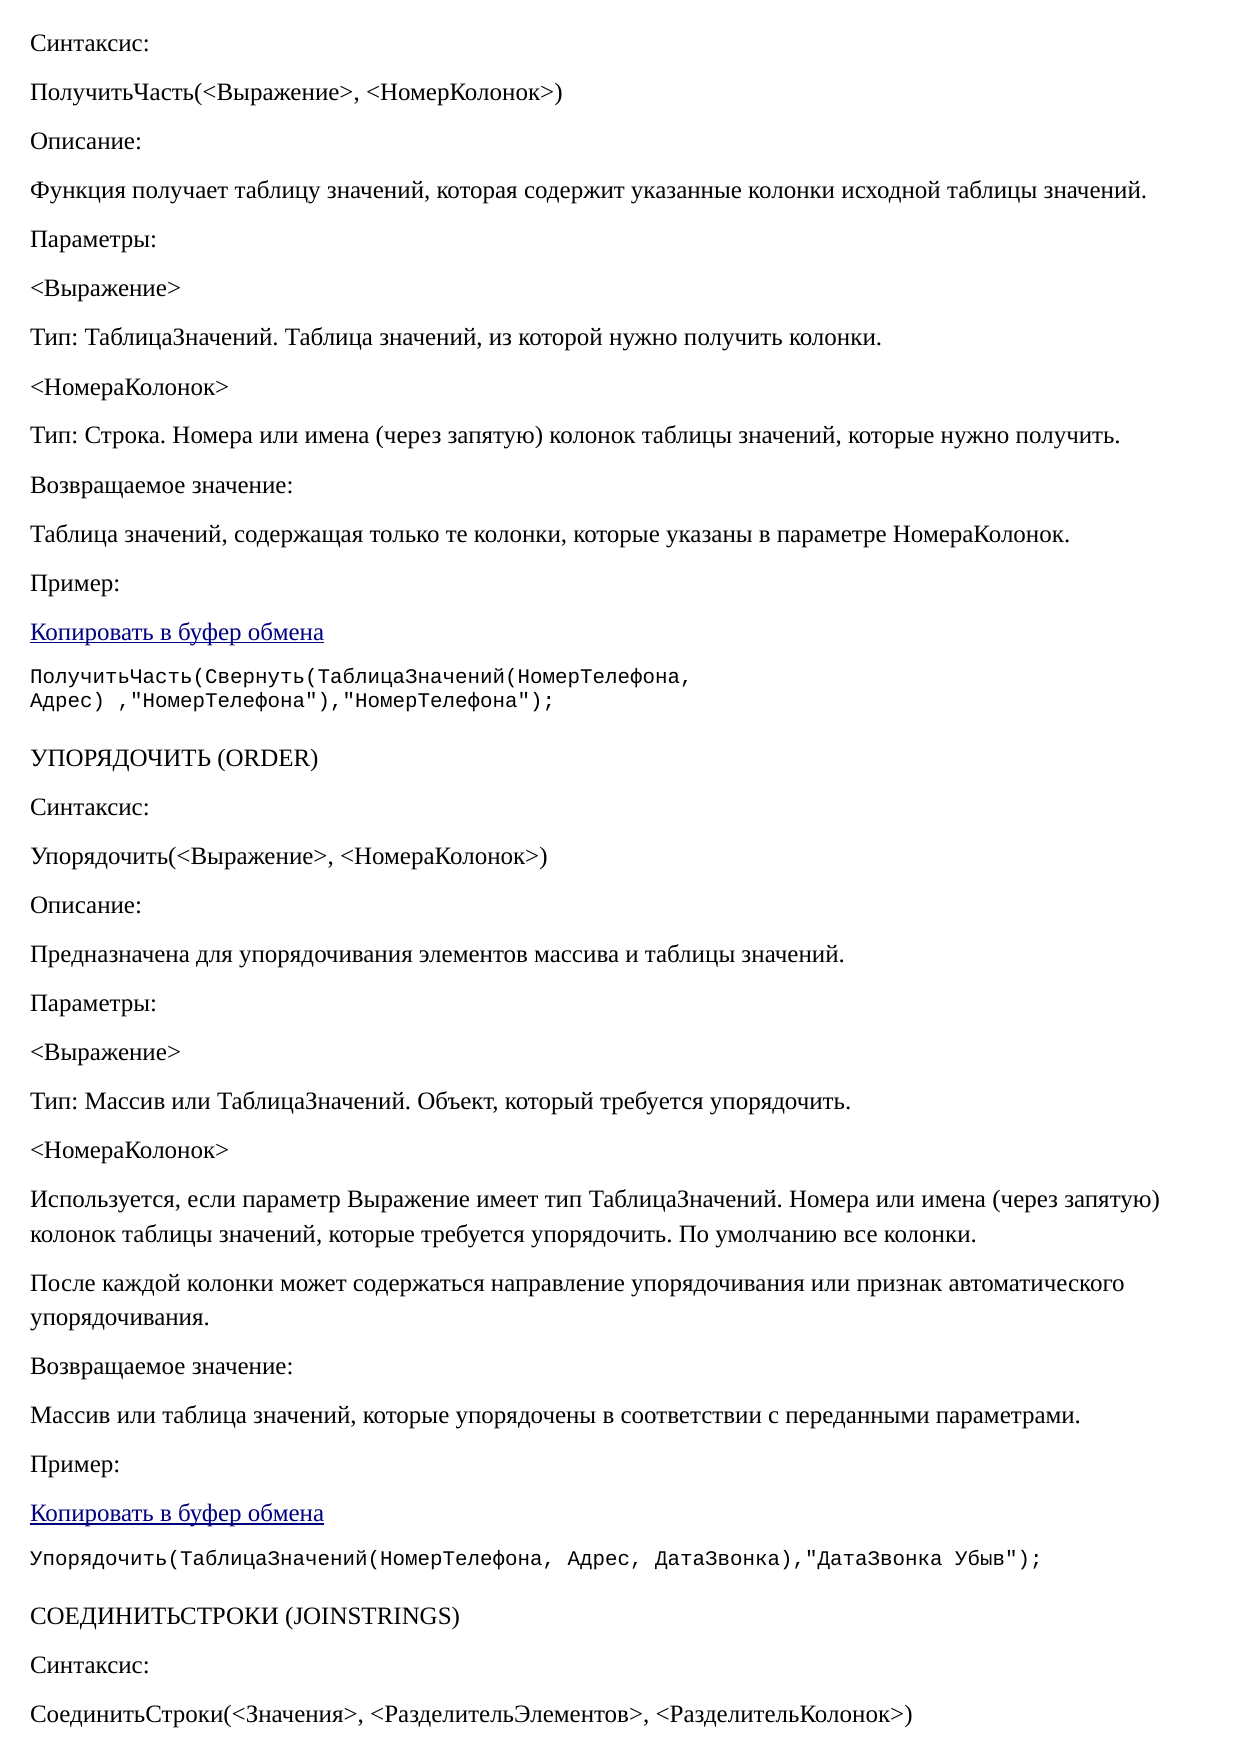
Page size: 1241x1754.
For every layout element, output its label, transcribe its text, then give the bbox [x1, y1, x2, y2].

text <НомераКолонок> [30, 1135, 1211, 1164]
text Параметры: [30, 224, 1211, 253]
text Предназначена для упорядочивания элементов массива и таблицы значений. [30, 939, 1211, 968]
text Синтаксис: [30, 1650, 1211, 1678]
text Тип: Массив или ТаблицаЗначений. Объект, который требуется упорядочить. [30, 1086, 1211, 1115]
text Используется, если параметр Выражение имеет тип ТаблицаЗначений. Номера или имена (через запятую) колонок таблицы значений, которые требуется упорядочить. По умолчанию все колонки. [30, 1184, 1211, 1247]
text <НомераКолонок> [30, 372, 1211, 400]
text Пример: [30, 568, 1211, 597]
text Описание: [30, 126, 1211, 155]
text УПОРЯДОЧИТЬ (ORDER) [30, 743, 1211, 771]
text Функция получает таблицу значений, которая содержит указанные колонки исходной таблицы значений. [30, 175, 1211, 204]
text <Выражение> [30, 1037, 1211, 1066]
text Возвращаемое значение: [30, 1351, 1211, 1380]
text Синтаксис: [30, 792, 1211, 821]
text Копировать в буфер обмена [30, 617, 1211, 646]
text Описание: [30, 890, 1211, 919]
text Копировать в буфер обмена [30, 1498, 1211, 1527]
text Тип: Строка. Номера или имена (через запятую) колонок таблицы значений, которые нужно получить. [30, 421, 1211, 449]
text Параметры: [30, 988, 1211, 1017]
text ПолучитьЧасть(Свернуть(ТаблицаЗначений(НомерТелефона, Адрес) ,"НомерТелефона"),"НомерТелефона"); [30, 666, 1211, 713]
text Упорядочить(<Выражение>, <НомераКолонок>) [30, 841, 1211, 869]
text Возвращаемое значение: [30, 470, 1211, 498]
text Пример: [30, 1449, 1211, 1478]
text После каждой колонки может содержаться направление упорядочивания или признак автоматического упорядочивания. [30, 1268, 1211, 1331]
text Упорядочить(ТаблицаЗначений(НомерТелефона, Адрес, ДатаЗвонка),"ДатаЗвонка Убыв"); [30, 1548, 1211, 1571]
text <Выражение> [30, 273, 1211, 302]
text Таблица значений, содержащая только те колонки, которые указаны в параметре НомераКолонок. [30, 519, 1211, 547]
text СОЕДИНИТЬСТРОКИ (JOINSTRINGS) [30, 1601, 1211, 1629]
text Тип: ТаблицаЗначений. Таблица значений, из которой нужно получить колонки. [30, 322, 1211, 351]
text Синтаксис: [30, 28, 1211, 57]
text Массив или таблица значений, которые упорядочены в соответствии с переданными параметрами. [30, 1400, 1211, 1429]
text СоединитьСтроки(<Значения>, <РазделительЭлементов>, <РазделительКолонок>) [30, 1699, 1211, 1728]
text ПолучитьЧасть(<Выражение>, <НомерКолонок>) [30, 77, 1211, 106]
